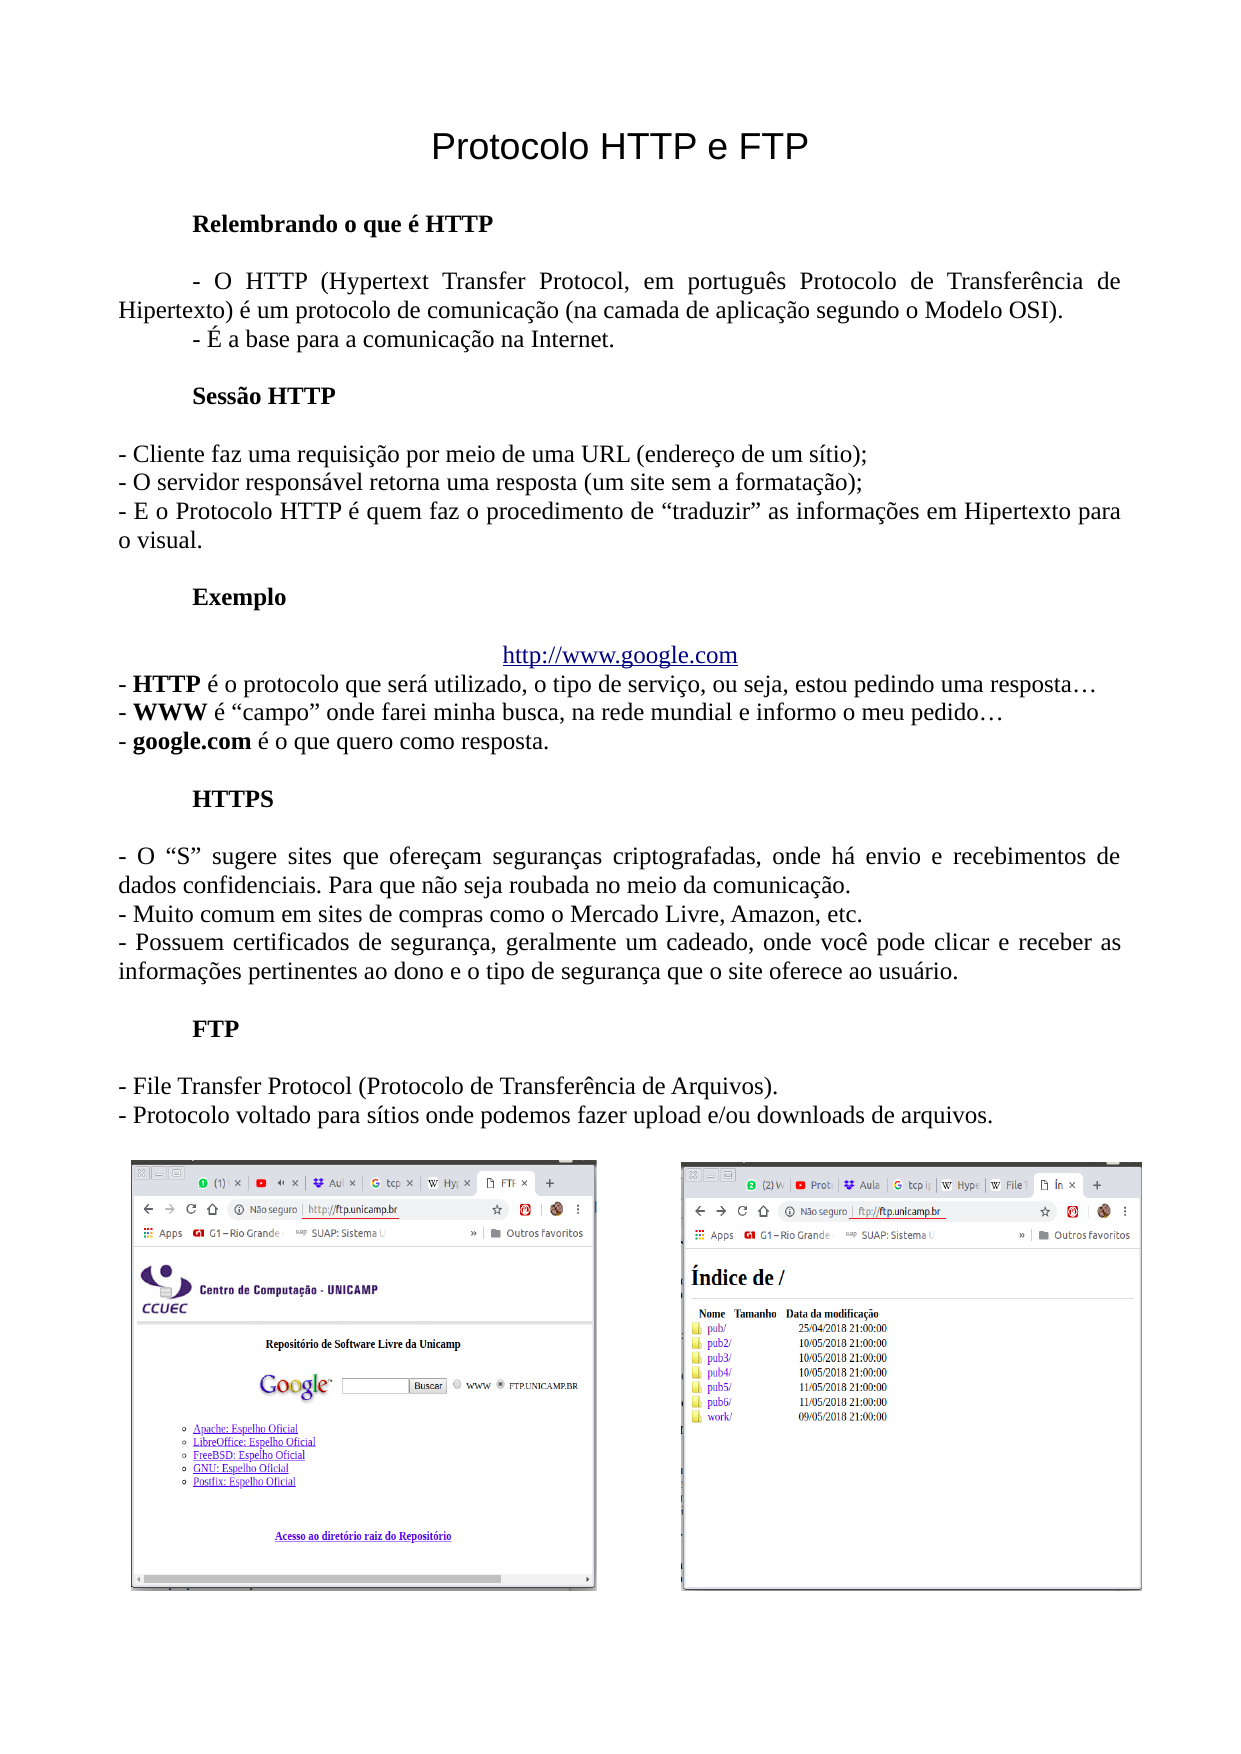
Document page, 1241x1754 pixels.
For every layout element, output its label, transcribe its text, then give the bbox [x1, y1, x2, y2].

text - O HTTP (Hypertext Transfer Protocol, em português Protocolo de Transferência de Hipertexto) é um protocolo de comunicação (na camada de aplicação segundo o Modelo OSI). [118, 266, 1122, 324]
text HTTPS [118, 784, 1122, 812]
text - Muito comum em sites de compras como o Mercado Livre, Amazon, etc. [118, 899, 1122, 927]
text Exemplo [118, 582, 1122, 611]
text - Cliente faz uma requisição por meio de uma URL (endereço de um sítio); [118, 439, 1122, 467]
text FTP [118, 1014, 1122, 1042]
picture [131, 1160, 597, 1591]
text - E o Protocolo HTTP é quem faz o procedimento de “traduzir” as informações em Hipertexto para o visual. [118, 496, 1122, 554]
picture [681, 1162, 1142, 1591]
text - O “S” sugere sites que ofereçam seguranças criptografadas, onde há envio e recebimentos de dados confidenciais. Para que não seja roubada no meio da comunicação. [118, 841, 1122, 899]
text - O servidor responsável retorna uma resposta (um site sem a formatação); [118, 467, 1122, 496]
subtitle Protocolo HTTP e FTP [118, 124, 1122, 167]
text Sessão HTTP [118, 381, 1122, 410]
text - WWW é “campo” onde farei minha busca, na rede mundial e informo o meu pedido… [118, 697, 1122, 726]
text - File Transfer Protocol (Protocolo de Transferência de Arquivos). [118, 1071, 1122, 1100]
text http://www.google.com [118, 640, 1122, 669]
text - HTTP é o protocolo que será utilizado, o tipo de serviço, ou seja, estou pedindo uma resposta… [118, 669, 1122, 697]
text Relembrando o que é HTTP [118, 209, 1122, 237]
text - Protocolo voltado para sítios onde podemos fazer upload e/ou downloads de arquivos. [118, 1100, 1122, 1129]
text - É a base para a comunicação na Internet. [118, 324, 1122, 352]
text - google.com é o que quero como resposta. [118, 726, 1122, 755]
text - Possuem certificados de segurança, geralmente um cadeado, onde você pode clicar e receber as informações pertinentes ao dono e o tipo de segurança que o site oferece ao usuário. [118, 927, 1122, 985]
